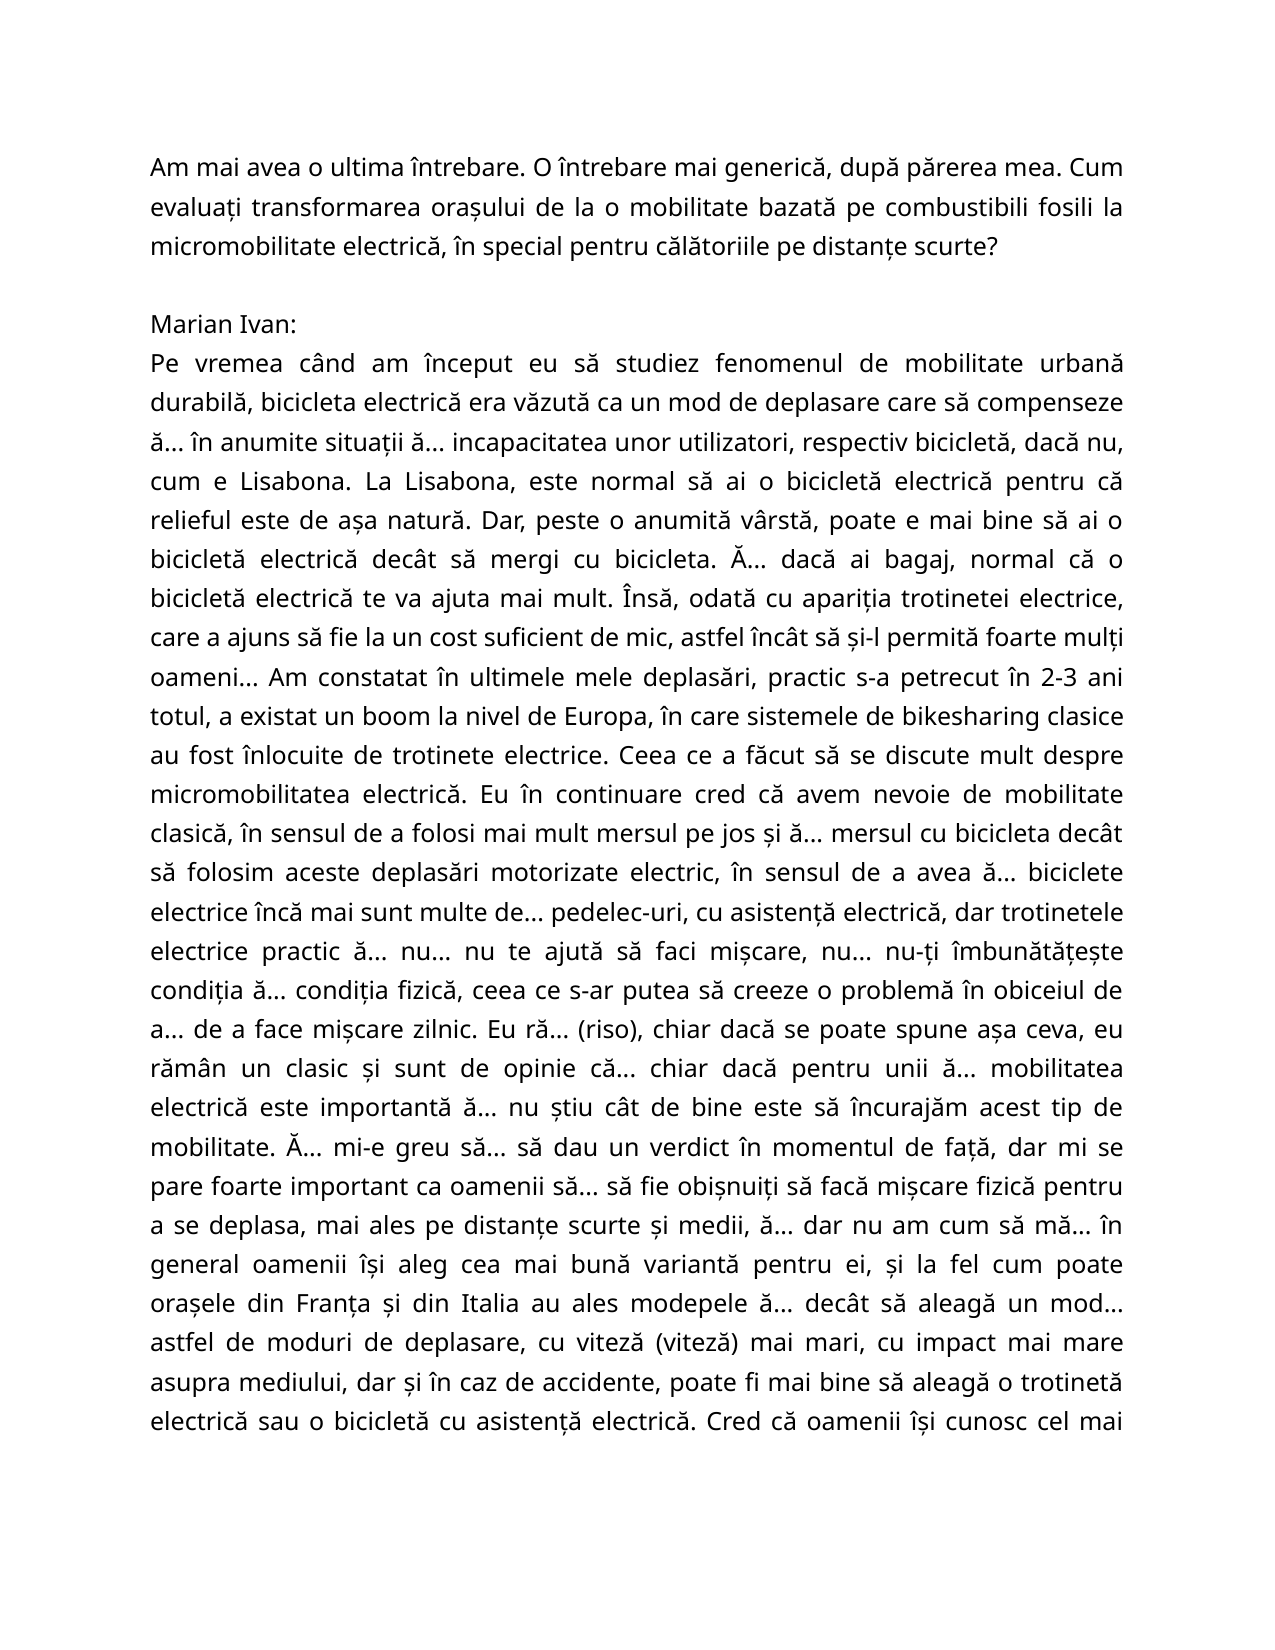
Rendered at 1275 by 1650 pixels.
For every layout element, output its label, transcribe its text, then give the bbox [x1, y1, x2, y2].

text Pe vremea când am început eu să studiez fenomenul de mobilitate urbană durabilă, bicicleta electrică era văzută ca un mod de deplasare care să compenseze ă... în anumite situații ă... incapacitatea unor utilizatori, respectiv bicicletă, dacă nu, cum e Lisabona. La Lisabona, este normal să ai o bicicletă electrică pentru că relieful este de așa natură. Dar, peste o anumită vârstă, poate e mai bine să ai o bicicletă electrică decât să mergi cu bicicleta. Ă... dacă ai bagaj, normal că o bicicletă electrică te va ajuta mai mult. Însă, odată cu apariția trotinetei electrice, care a ajuns să fie la un cost suficient de mic, astfel încât să și-l permită foarte mulți oameni... Am constatat în ultimele mele deplasări, practic s-a petrecut în 2-3 ani totul, a existat un boom la nivel de Europa, în care sistemele de bikesharing clasice au fost înlocuite de trotinete electrice. Ceea ce a făcut să se discute mult despre micromobilitatea electrică. Eu în continuare cred că avem nevoie de mobilitate clasică, în sensul de a folosi mai mult mersul pe jos și ă... mersul cu bicicleta decât să folosim aceste deplasări motorizate electric, în sensul de a avea ă... biciclete electrice încă mai sunt multe de... pedelec-uri, cu asistență electrică, dar trotinetele electrice practic ă... nu... nu te ajută să faci mișcare, nu... nu-ți îmbunătățește condiția ă... condiția fizică, ceea ce s-ar putea să creeze o problemă în obiceiul de a... de a face mișcare zilnic. Eu ră... (riso), chiar dacă se poate spune așa ceva, eu rămân un clasic și sunt de opinie că... chiar dacă pentru unii ă... mobilitatea electrică este importantă ă... nu știu cât de bine este să încurajăm acest tip de mobilitate. Ă... mi-e greu să... să dau un verdict în momentul de față, dar mi se pare foarte important ca oamenii să... să fie obișnuiți să facă mișcare fizică pentru a se deplasa, mai ales pe distanțe scurte și medii, ă... dar nu am cum să mă... în general oamenii își aleg cea mai bună variantă pentru ei, și la fel cum poate orașele din Franța și din Italia au ales modepele ă... decât să aleagă un mod... astfel de moduri de deplasare, cu viteză (viteză) mai mari, cu impact mai mare asupra mediului, dar și în caz de accidente, poate fi mai bine să aleagă o trotinetă electrică sau o bicicletă cu asistență electrică. Cred că oamenii își cunosc cel mai [150, 346, 1125, 1437]
text Am mai avea o ultima întrebare. O întrebare mai generică, după părerea mea. Cum evaluați transformarea orașului de la o mobilitate bazată pe combustibili fosili la micromobilitate electrică, în special pentru călătoriile pe distanțe scurte? [150, 150, 1125, 262]
text Marian Ivan: [150, 307, 1125, 341]
